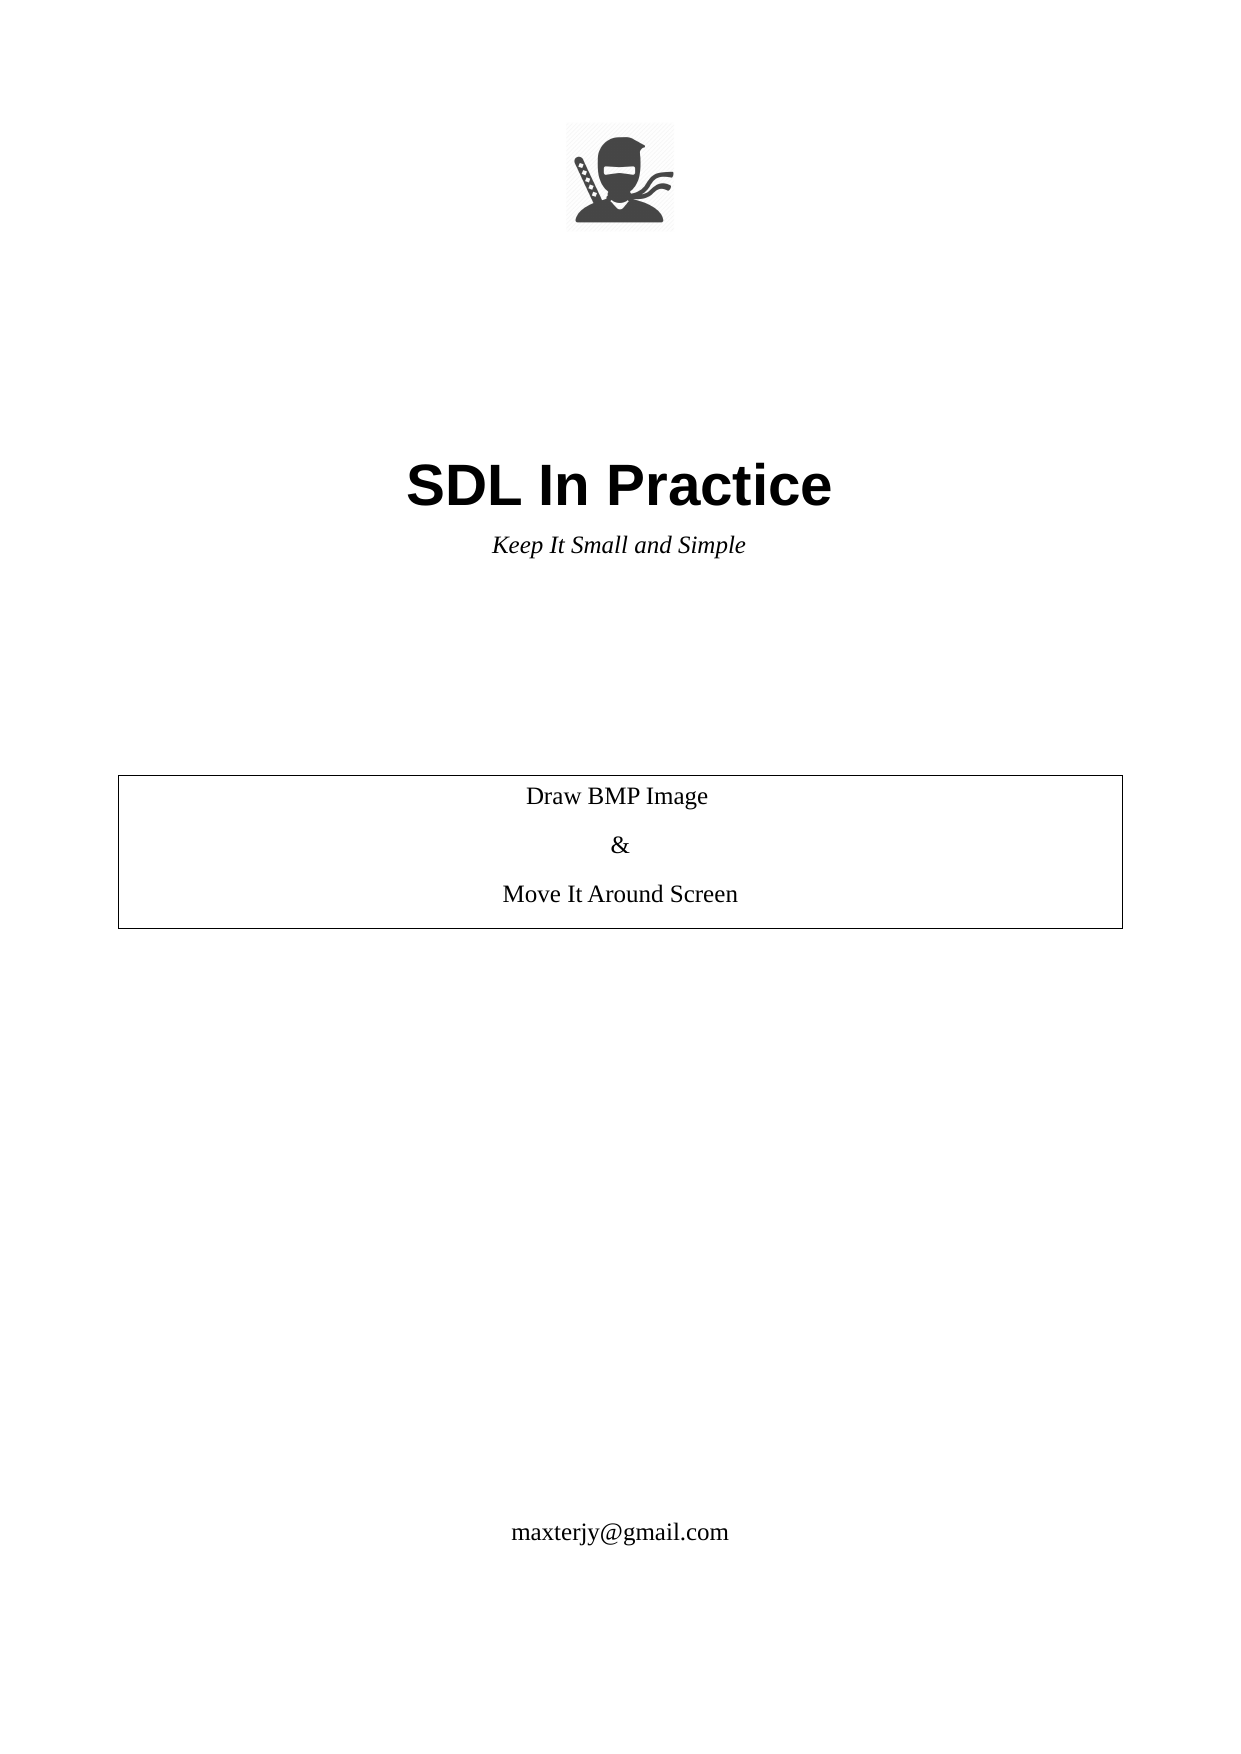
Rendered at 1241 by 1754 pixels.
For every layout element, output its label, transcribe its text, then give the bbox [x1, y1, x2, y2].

text Keep It Small and Simple [118, 530, 1122, 559]
title SDL In Practice [118, 450, 1122, 517]
table_header Draw BMP Image & Move It Around Screen [119, 776, 1122, 928]
text maxterjy@gmail.com [118, 1517, 1122, 1546]
picture [565, 122, 675, 232]
